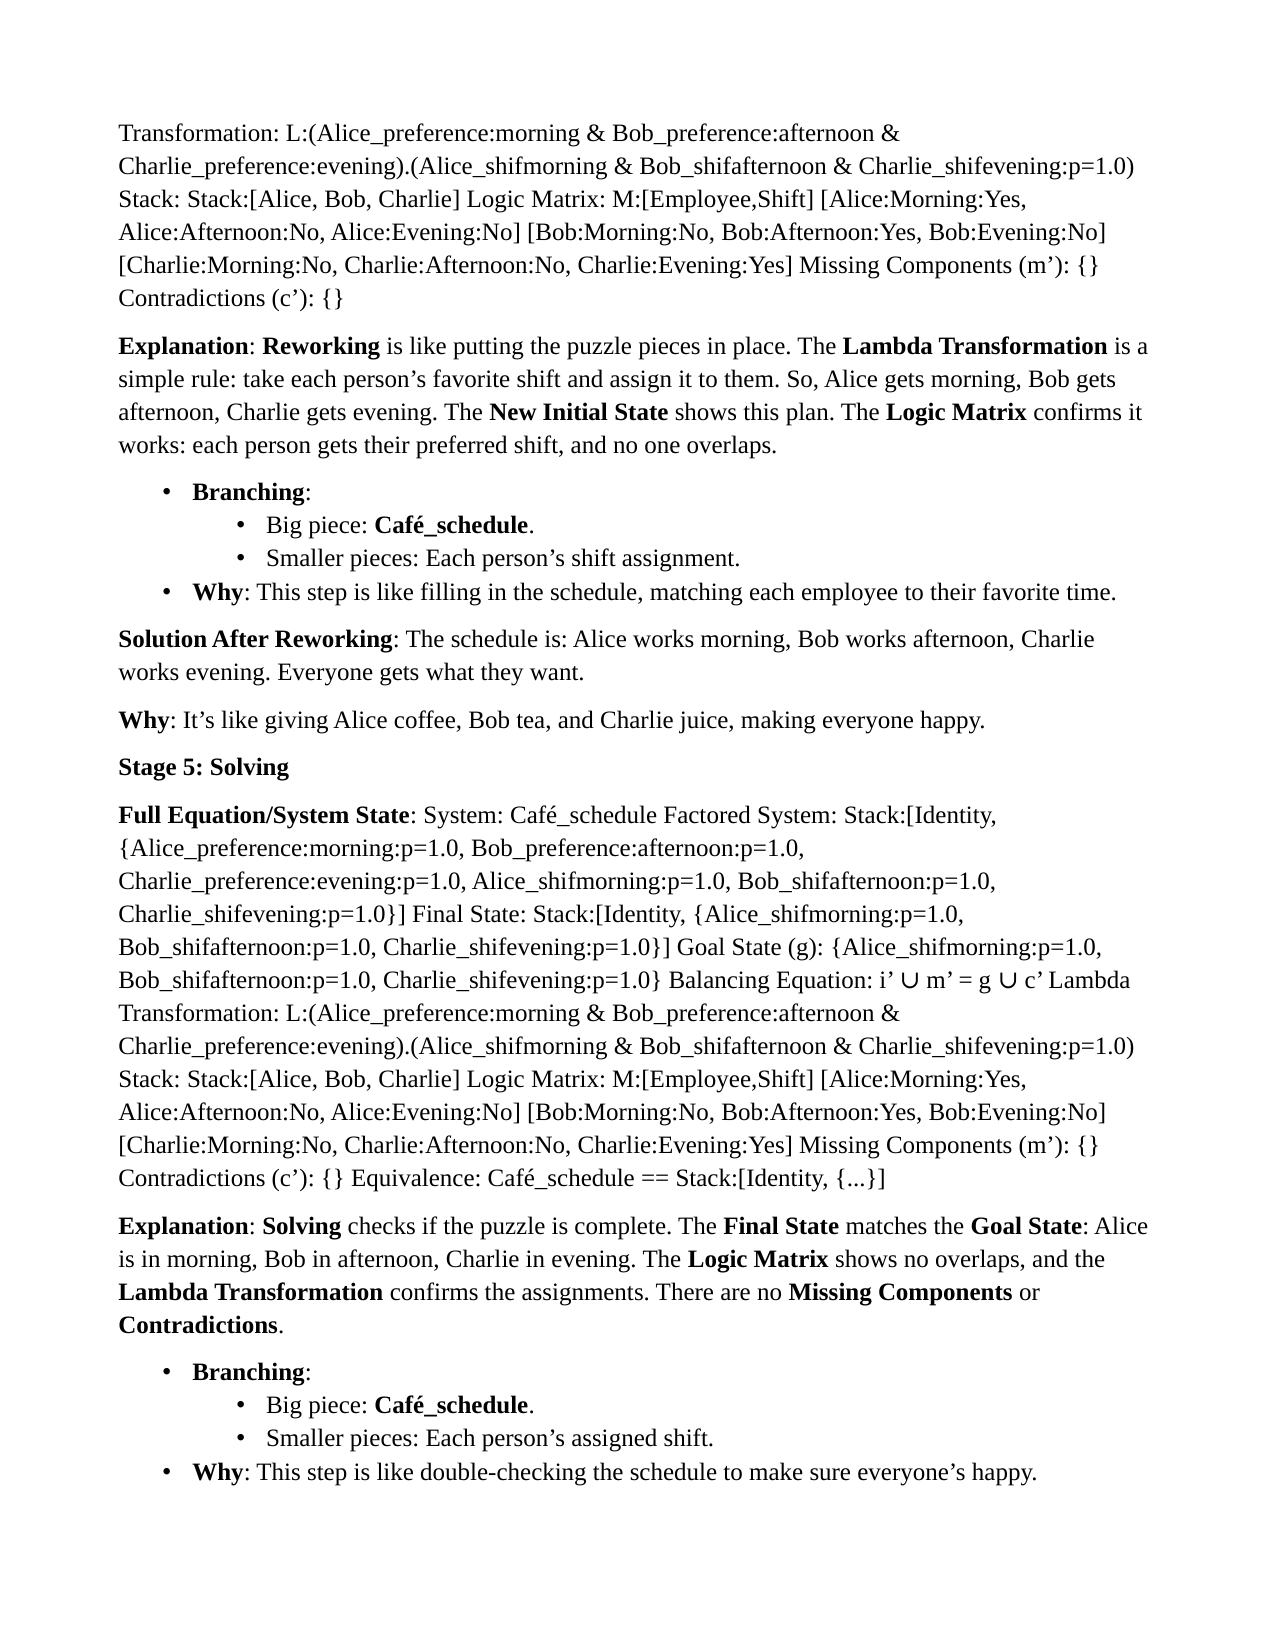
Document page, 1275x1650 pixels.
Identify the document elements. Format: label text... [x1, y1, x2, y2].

list Branching: [162, 477, 1157, 506]
list Branching: [162, 1357, 1157, 1386]
text Stage 5: Solving [118, 752, 1157, 781]
list Big piece: Café_schedule. [236, 1391, 1157, 1419]
list Why: This step is like double-checking the schedule to make sure everyone’s happy. [162, 1457, 1157, 1485]
list Smaller pieces: Each person’s assigned shift. [236, 1423, 1157, 1452]
text Explanation: Solving checks if the puzzle is complete. The Final State matches the Goal State: Alice is in morning, Bob in afternoon, Charlie in evening. The Logic Matrix shows no overlaps, and the Lambda Transformation confirms the assignments. There are no Missing Components or Contradictions. [118, 1211, 1157, 1339]
text Explanation: Reworking is like putting the puzzle pieces in place. The Lambda Transformation is a simple rule: take each person’s favorite shift and assign it to them. So, Alice gets morning, Bob gets afternoon, Charlie gets evening. The New Initial State shows this plan. The Logic Matrix confirms it works: each person gets their preferred shift, and no one overlaps. [118, 331, 1157, 459]
text Full Equation/System State: System: Café_schedule Factored System: Stack:[Identity, {Alice_preference:morning:p=1.0, Bob_preference:afternoon:p=1.0, Charlie_preference:evening:p=1.0, Alice_shifmorning:p=1.0, Bob_shifafternoon:p=1.0, Charlie_shifevening:p=1.0}] Final State: Stack:[Identity, {Alice_shifmorning:p=1.0, Bob_shifafternoon:p=1.0, Charlie_shifevening:p=1.0}] Goal State (g): {Alice_shifmorning:p=1.0, Bob_shifafternoon:p=1.0, Charlie_shifevening:p=1.0} Balancing Equation: i’ ∪ m’ = g ∪ c’ Lambda Transformation: L:(Alice_preference:morning & Bob_preference:afternoon & Charlie_preference:evening).(Alice_shifmorning & Bob_shifafternoon & Charlie_shifevening:p=1.0) Stack: Stack:[Alice, Bob, Charlie] Logic Matrix: M:[Employee,Shift] [Alice:Morning:Yes, Alice:Afternoon:No, Alice:Evening:No] [Bob:Morning:No, Bob:Afternoon:Yes, Bob:Evening:No] [Charlie:Morning:No, Charlie:Afternoon:No, Charlie:Evening:Yes] Missing Components (m’): {} Contradictions (c’): {} Equivalence: Café_schedule == Stack:[Identity, {...}] [118, 800, 1157, 1192]
text Why: It’s like giving Alice coffee, Bob tea, and Charlie juice, making everyone happy. [118, 705, 1157, 733]
list Smaller pieces: Each person’s shift assignment. [236, 543, 1157, 572]
text Transformation: L:(Alice_preference:morning & Bob_preference:afternoon & Charlie_preference:evening).(Alice_shifmorning & Bob_shifafternoon & Charlie_shifevening:p=1.0) Stack: Stack:[Alice, Bob, Charlie] Logic Matrix: M:[Employee,Shift] [Alice:Morning:Yes, Alice:Afternoon:No, Alice:Evening:No] [Bob:Morning:No, Bob:Afternoon:Yes, Bob:Evening:No] [Charlie:Morning:No, Charlie:Afternoon:No, Charlie:Evening:Yes] Missing Components (m’): {} Contradictions (c’): {} [118, 118, 1157, 312]
list Big piece: Café_schedule. [236, 511, 1157, 539]
list Why: This step is like filling in the schedule, matching each employee to their favorite time. [162, 577, 1157, 605]
text Solution After Reworking: The schedule is: Alice works morning, Bob works afternoon, Charlie works evening. Everyone gets what they want. [118, 624, 1157, 686]
